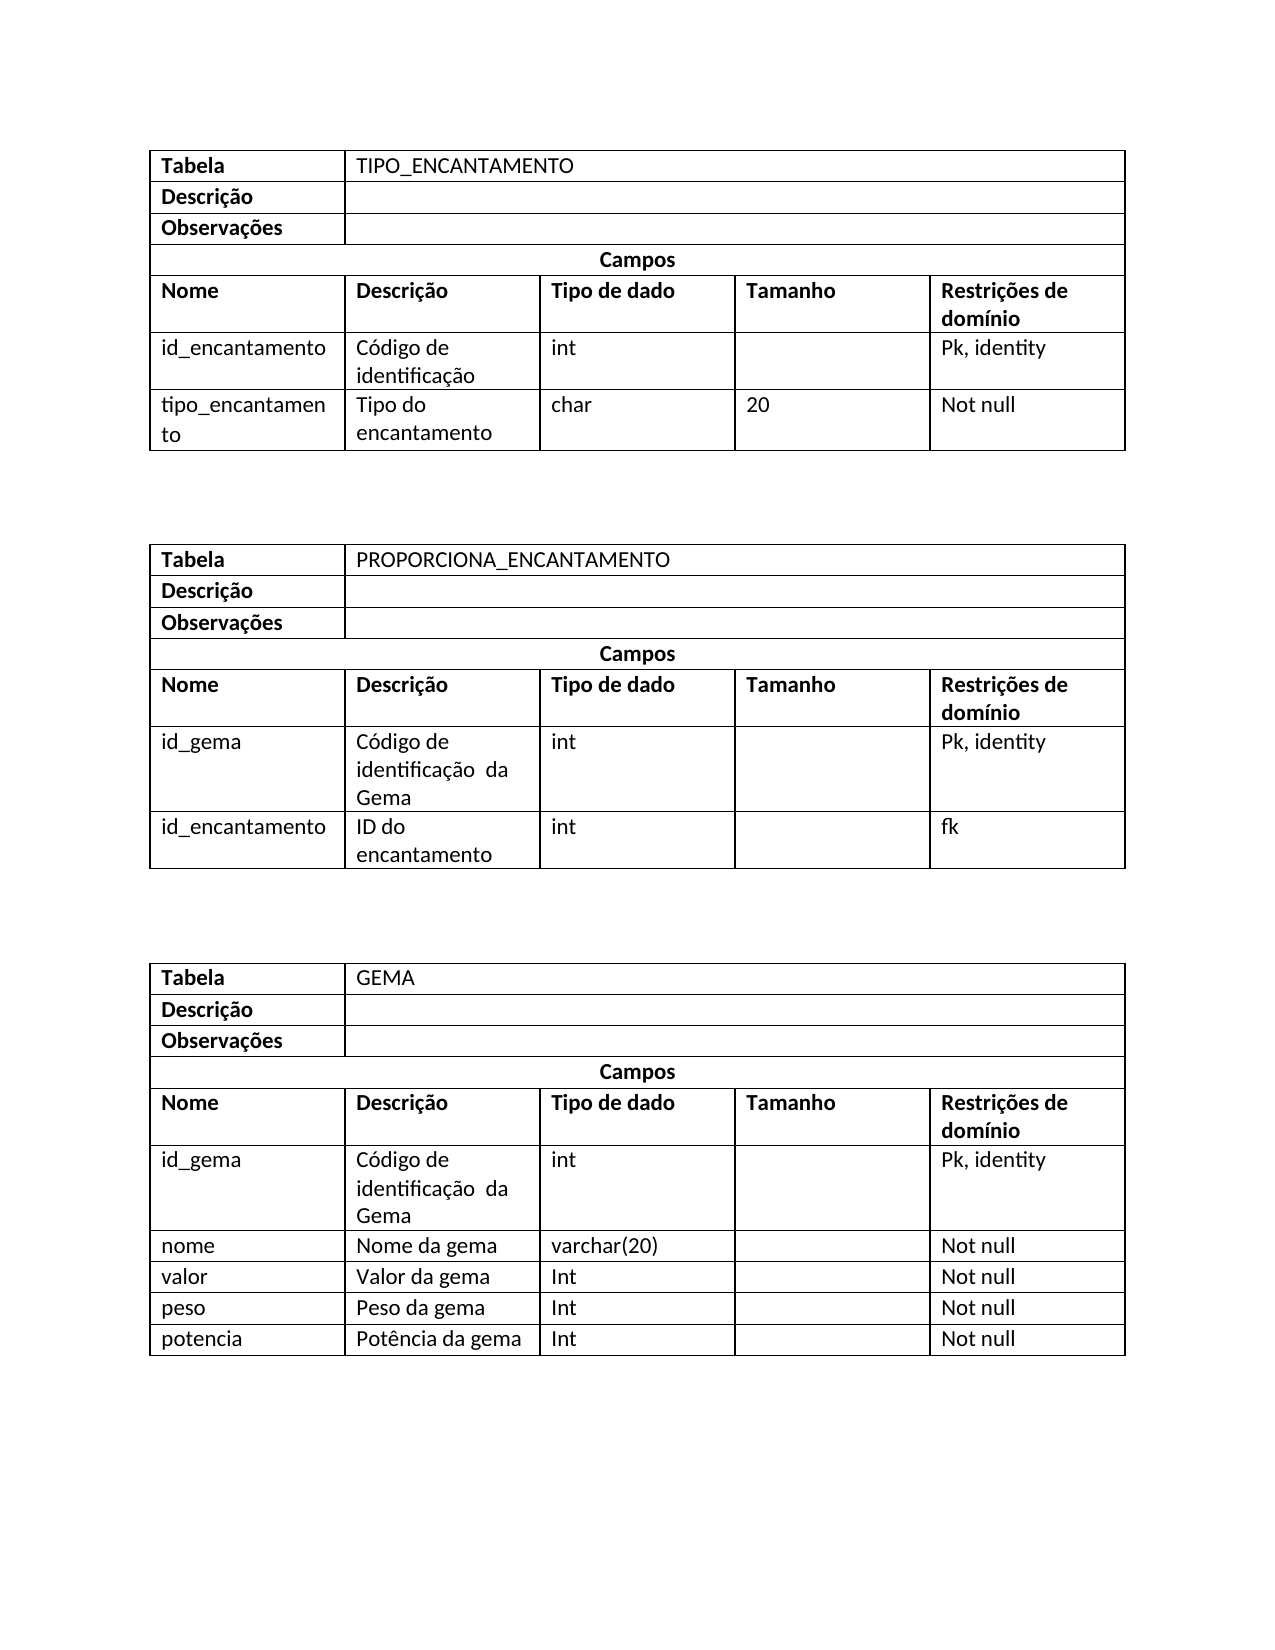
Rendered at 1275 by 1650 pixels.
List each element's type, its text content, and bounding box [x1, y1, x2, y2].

table_cell char [541, 390, 734, 450]
table_cell Pk, identity [931, 727, 1124, 811]
table_cell nome [151, 1231, 344, 1261]
table_cell Int [541, 1262, 734, 1292]
table_cell Restrições de domínio [931, 1089, 1124, 1144]
table_cell [346, 608, 1124, 638]
table_cell Campos [151, 639, 1124, 669]
table_cell Not null [931, 1293, 1124, 1323]
table_cell [736, 333, 929, 389]
table_cell [736, 1231, 929, 1261]
table_cell Tamanho [736, 670, 929, 726]
table_header Tabela [151, 545, 344, 575]
table_cell Nome [151, 276, 344, 332]
table_cell Valor da gema [346, 1262, 539, 1292]
table_cell potencia [151, 1325, 344, 1355]
table_cell Descrição [346, 276, 539, 332]
table_cell Int [541, 1293, 734, 1323]
table_cell Not null [931, 1231, 1124, 1261]
table_cell Código de identificação da Gema [346, 1146, 539, 1230]
table_cell Descrição [346, 670, 539, 726]
table_cell Descrição [151, 182, 344, 212]
table_cell Nome [151, 670, 344, 726]
table_cell id_encantamento [151, 812, 344, 868]
table_cell Observações [151, 608, 344, 638]
table_cell Código de identificação da Gema [346, 727, 539, 811]
table_cell [346, 576, 1124, 607]
table_cell Tipo de dado [541, 670, 734, 726]
table_cell valor [151, 1262, 344, 1292]
table_cell Descrição [151, 576, 344, 607]
table_cell [346, 1026, 1124, 1056]
table_cell Potência da gema [346, 1325, 539, 1355]
table_cell Pk, identity [931, 333, 1124, 389]
table_header Tabela [151, 151, 344, 181]
table_cell Pk, identity [931, 1146, 1124, 1230]
table_cell fk [931, 812, 1124, 868]
table_cell tipo_encantamento [151, 390, 344, 450]
table_cell int [541, 1146, 734, 1230]
table_cell Descrição [346, 1089, 539, 1144]
table_cell Tipo de dado [541, 276, 734, 332]
table_cell [736, 1262, 929, 1292]
table_header Tabela [151, 964, 344, 994]
table_cell id_gema [151, 1146, 344, 1230]
table_cell [736, 1146, 929, 1230]
table_cell varchar(20) [541, 1231, 734, 1261]
table_cell [346, 182, 1124, 212]
table_cell Tipo de dado [541, 1089, 734, 1144]
table_cell Not null [931, 1262, 1124, 1292]
table_cell [346, 995, 1124, 1025]
table_cell Código de identificação [346, 333, 539, 389]
table_cell Int [541, 1325, 734, 1355]
table_cell Campos [151, 245, 1124, 275]
table_cell Observações [151, 1026, 344, 1056]
table_cell Campos [151, 1057, 1124, 1087]
table_cell Peso da gema [346, 1293, 539, 1323]
table_cell Restrições de domínio [931, 276, 1124, 332]
table_cell ID do encantamento [346, 812, 539, 868]
table_cell Not null [931, 390, 1124, 450]
table_cell int [541, 333, 734, 389]
table_cell [736, 727, 929, 811]
table_cell peso [151, 1293, 344, 1323]
table_cell Tamanho [736, 276, 929, 332]
table_cell Descrição [151, 995, 344, 1025]
table_cell Restrições de domínio [931, 670, 1124, 726]
table_cell id_encantamento [151, 333, 344, 389]
table_cell int [541, 727, 734, 811]
table_cell Tamanho [736, 1089, 929, 1144]
table_header TIPO_ENCANTAMENTO [346, 151, 1124, 181]
table_cell Observações [151, 214, 344, 244]
table_cell Nome da gema [346, 1231, 539, 1261]
table_cell [736, 812, 929, 868]
table_cell int [541, 812, 734, 868]
table_cell [736, 1325, 929, 1355]
table_header GEMA [346, 964, 1124, 994]
table_cell 20 [736, 390, 929, 450]
table_cell Nome [151, 1089, 344, 1144]
table_cell [736, 1293, 929, 1323]
table_header PROPORCIONA_ENCANTAMENTO [346, 545, 1124, 575]
table_cell Tipo do encantamento [346, 390, 539, 450]
table_cell Not null [931, 1325, 1124, 1355]
table_cell id_gema [151, 727, 344, 811]
table_cell [346, 214, 1124, 244]
